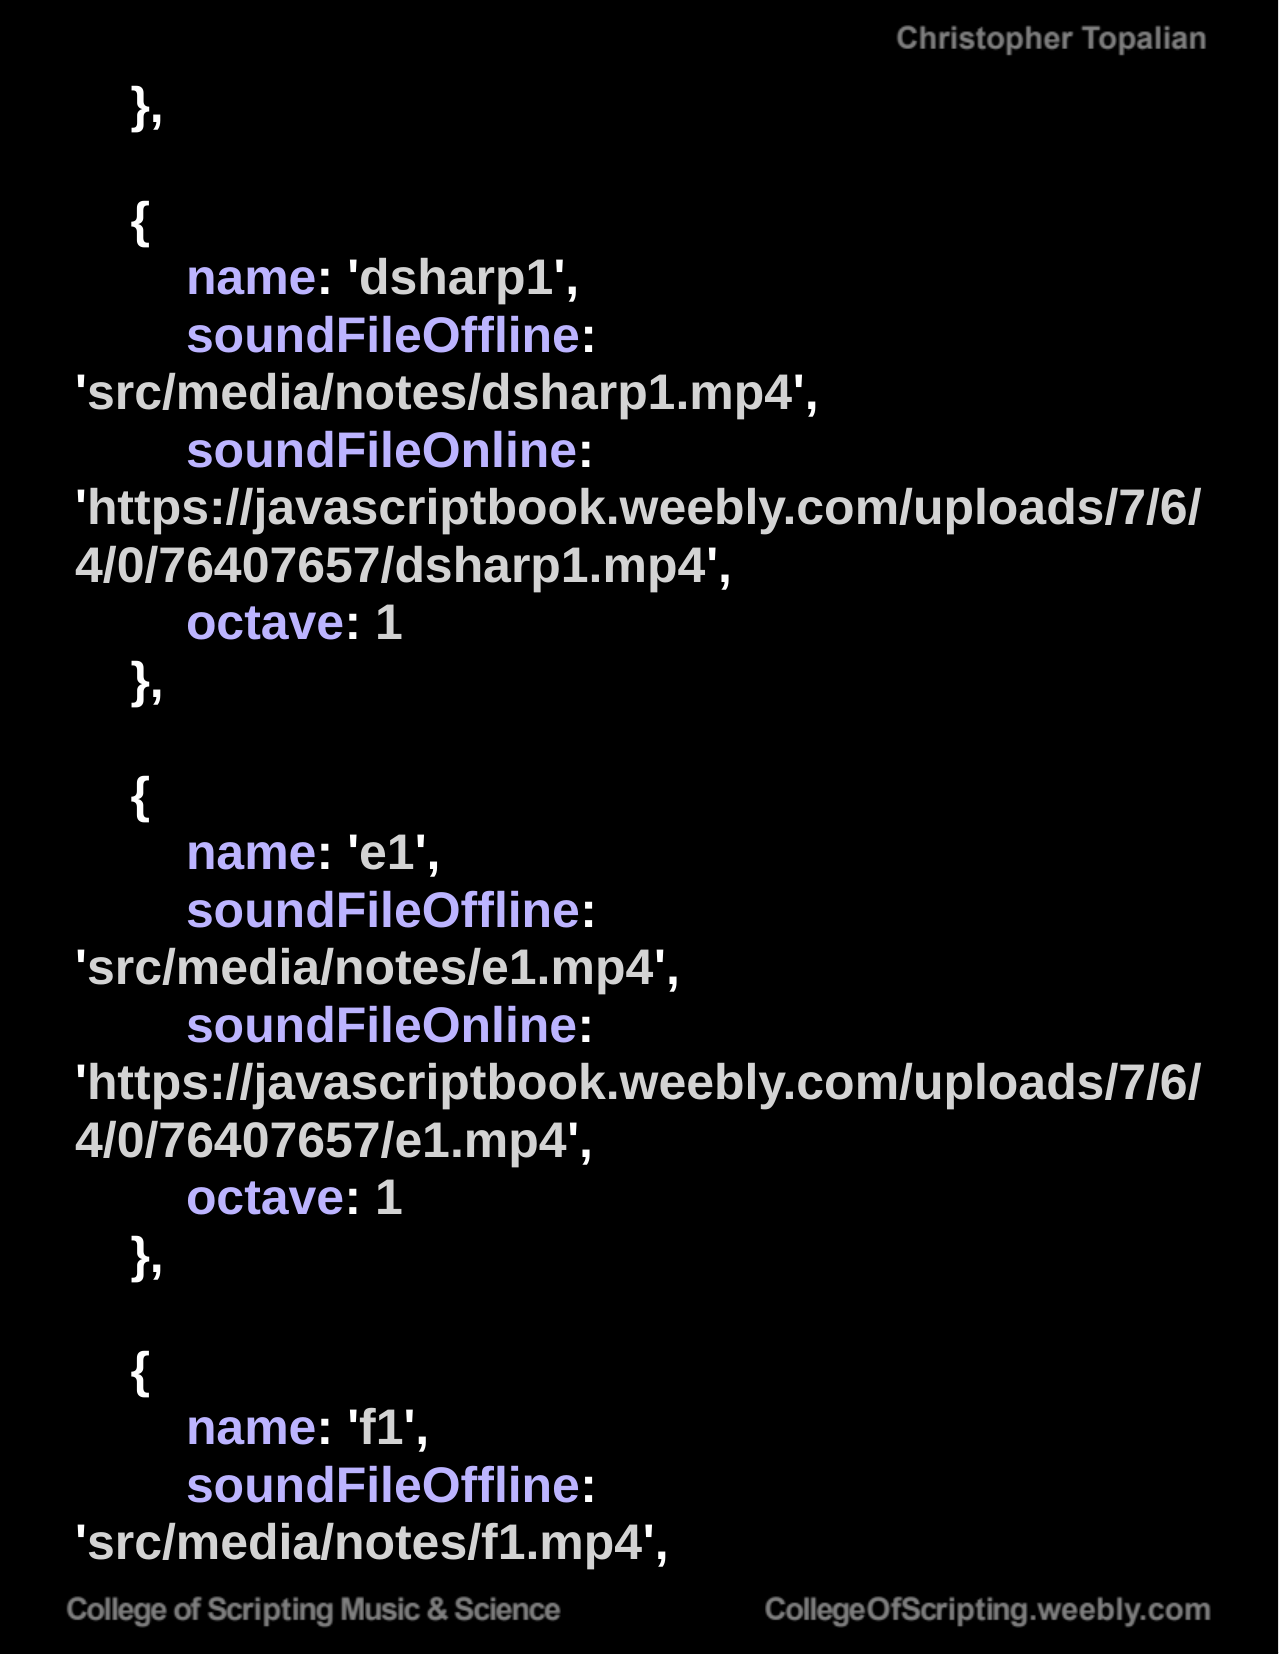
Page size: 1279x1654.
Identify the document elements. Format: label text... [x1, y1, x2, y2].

text }, [75, 650, 1203, 707]
text soundFileOffline: 'src/media/notes/e1.mp4', [75, 880, 1203, 995]
text name: 'dsharp1', [75, 247, 1203, 305]
text octave: 1 [75, 1167, 1203, 1225]
text { [75, 1340, 1203, 1397]
text soundFileOffline: 'src/media/notes/f1.mp4', [75, 1455, 1203, 1570]
text soundFileOnline: 'https://javascriptbook.weebly.com/uploads/7/6/4/0/76407657/dsharp1.mp4', [75, 420, 1203, 592]
text { [75, 765, 1203, 822]
text soundFileOnline: 'https://javascriptbook.weebly.com/uploads/7/6/4/0/76407657/e1.mp4', [75, 995, 1203, 1167]
text soundFileOffline: 'src/media/notes/dsharp1.mp4', [75, 305, 1203, 420]
text name: 'e1', [75, 822, 1203, 880]
text octave: 1 [75, 592, 1203, 650]
text name: 'f1', [75, 1397, 1203, 1455]
text }, [75, 1225, 1203, 1282]
text }, [75, 75, 1203, 132]
text { [75, 190, 1203, 247]
